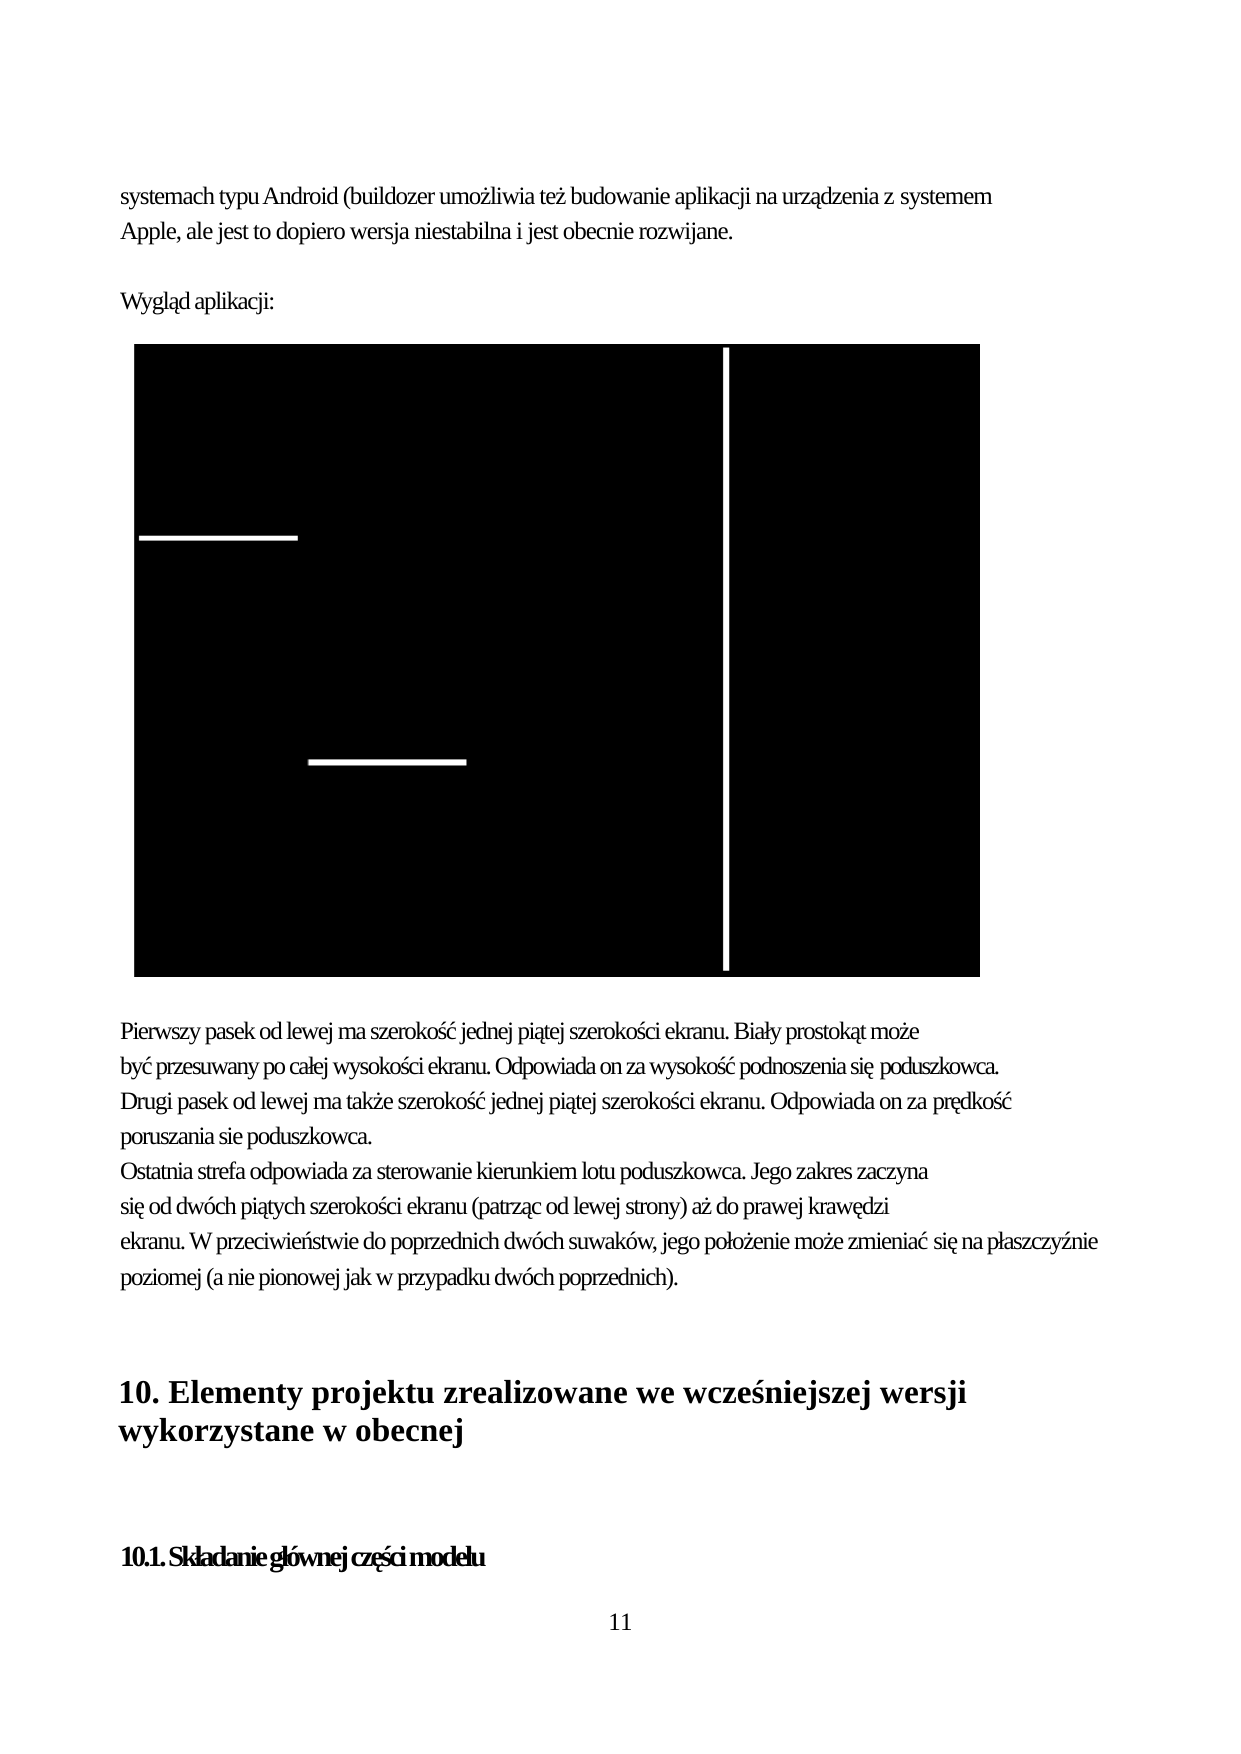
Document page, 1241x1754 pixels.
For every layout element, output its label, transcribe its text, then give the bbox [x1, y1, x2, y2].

text się od dwóch piątych szerokości ekranu (patrząc od lewej strony) aż do prawej krawędzi [120, 1187, 1077, 1222]
picture [133, 344, 980, 977]
subtitle 10. Elementy projektu zrealizowane we wcześniejszej wersji wykorzystane w obecnej [118, 1372, 1122, 1449]
text systemach typu Android (buildozer umożliwia też budowanie aplikacji na urządzenia z systemem Apple, ale jest to dopiero wersja niestabilna i jest obecnie rozwijane. [120, 176, 1050, 246]
text Ostatnia strefa odpowiada za sterowanie kierunkiem lotu poduszkowca. Jego zakres zaczyna [120, 1152, 1118, 1187]
text Pierwszy pasek od lewej ma szerokość jednej piątej szerokości ekranu. Biały prostokąt może [120, 1011, 1114, 1047]
text ekranu. W przeciwieństwie do poprzednich dwóch suwaków, jego położenie może zmieniać się na płaszczyźnie poziomej (a nie pionowej jak w przypadku dwóch poprzednich). [120, 1222, 1112, 1292]
text Wygląd aplikacji: [120, 281, 1050, 316]
text być przesuwany po całej wysokości ekranu. Odpowiada on za wysokość podnoszenia się poduszkowca. [120, 1047, 1077, 1082]
text Drugi pasek od lewej ma także szerokość jednej piątej szerokości ekranu. Odpowiada on za prędkość poruszania sie poduszkowca. [120, 1082, 1104, 1152]
text 10.1. Składanie głównej części modelu [120, 1536, 671, 1573]
